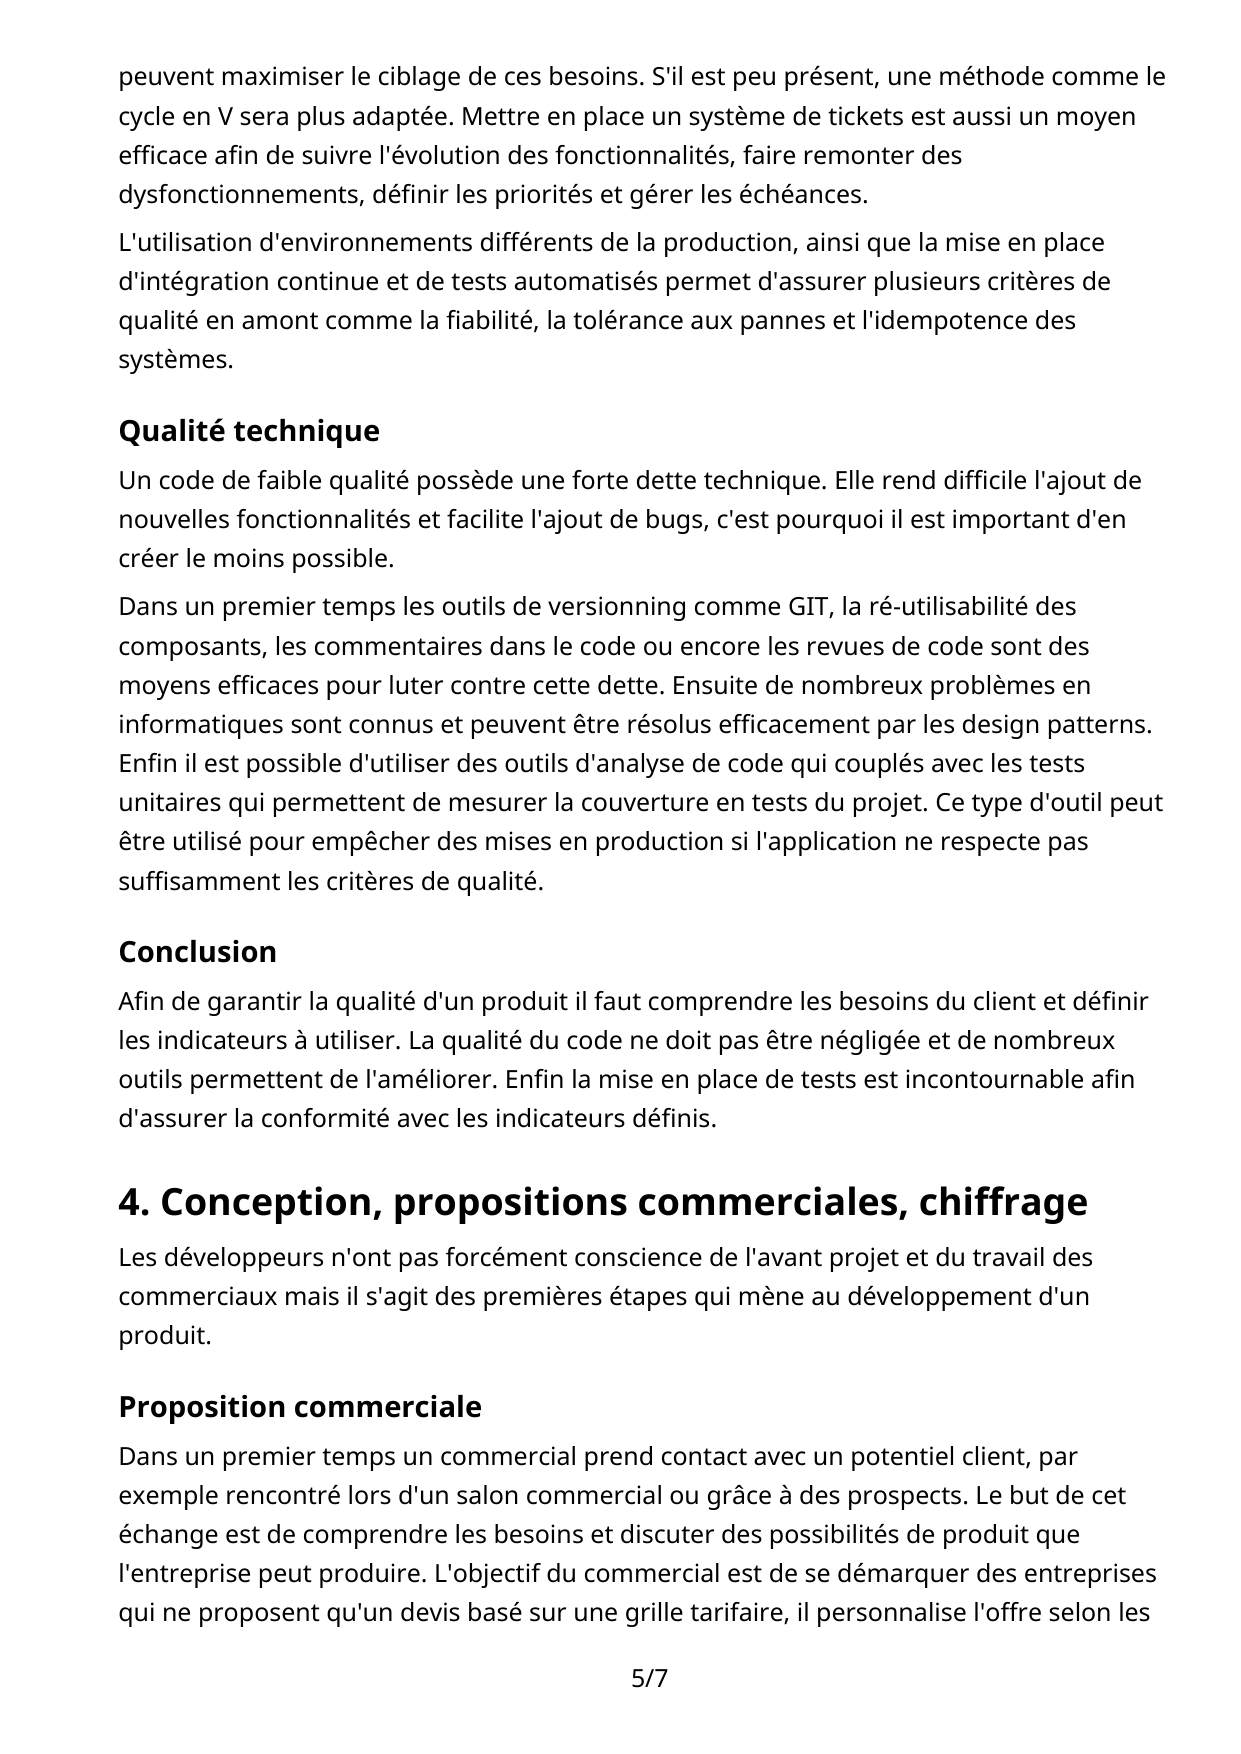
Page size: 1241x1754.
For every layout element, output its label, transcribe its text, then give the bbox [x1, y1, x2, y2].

subtitle Qualité technique [118, 410, 1181, 450]
text Un code de faible qualité possède une forte dette technique. Elle rend difficile l'ajout de nouvelles fonctionnalités et facilite l'ajout de bugs, c'est pourquoi il est important d'en créer le moins possible. [118, 463, 1181, 575]
text Les développeurs n'ont pas forcément conscience de l'avant projet et du travail des commerciaux mais il s'agit des premières étapes qui mène au développement d'un produit. [118, 1239, 1181, 1352]
text Afin de garantir la qualité d'un produit il faut comprendre les besoins du client et définir les indicateurs à utiliser. La qualité du code ne doit pas être négligée et de nombreux outils permettent de l'améliorer. Enfin la mise en place de tests est incontournable afin d'assurer la conformité avec les indicateurs définis. [118, 984, 1181, 1135]
subtitle 4. Conception, propositions commerciales, chiffrage [118, 1176, 1181, 1227]
text Dans un premier temps un commercial prend contact avec un potentiel client, par exemple rencontré lors d'un salon commercial ou grâce à des prospects. Le but de cet échange est de comprendre les besoins et discuter des possibilités de produit que l'entreprise peut produire. L'objectif du commercial est de se démarquer des entreprises qui ne proposent qu'un devis basé sur une grille tarifaire, il personnalise l'offre selon les [118, 1438, 1181, 1629]
text Dans un premier temps les outils de versionning comme GIT, la ré-utilisabilité des composants, les commentaires dans le code ou encore les revues de code sont des moyens efficaces pour luter contre cette dette. Ensuite de nombreux problèmes en informatiques sont connus et peuvent être résolus efficacement par les design patterns. Enfin il est possible d'utiliser des outils d'analyse de code qui couplés avec les tests unitaires qui permettent de mesurer la couverture en tests du projet. Ce type d'outil peut être utilisé pour empêcher des mises en production si l'application ne respecte pas suffisamment les critères de qualité. [118, 589, 1181, 897]
subtitle Conclusion [118, 931, 1181, 971]
text L'utilisation d'environnements différents de la production, ainsi que la mise en place d'intégration continue et de tests automatisés permet d'assurer plusieurs critères de qualité en amont comme la fiabilité, la tolérance aux pannes et l'idempotence des systèmes. [118, 224, 1181, 376]
text peuvent maximiser le ciblage de ces besoins. S'il est peu présent, une méthode comme le cycle en V sera plus adaptée. Mettre en place un système de tickets est aussi un moyen efficace afin de suivre l'évolution des fonctionnalités, faire remonter des dysfonctionnements, définir les priorités et gérer les échéances. [118, 59, 1181, 211]
subtitle Proposition commerciale [118, 1386, 1181, 1426]
